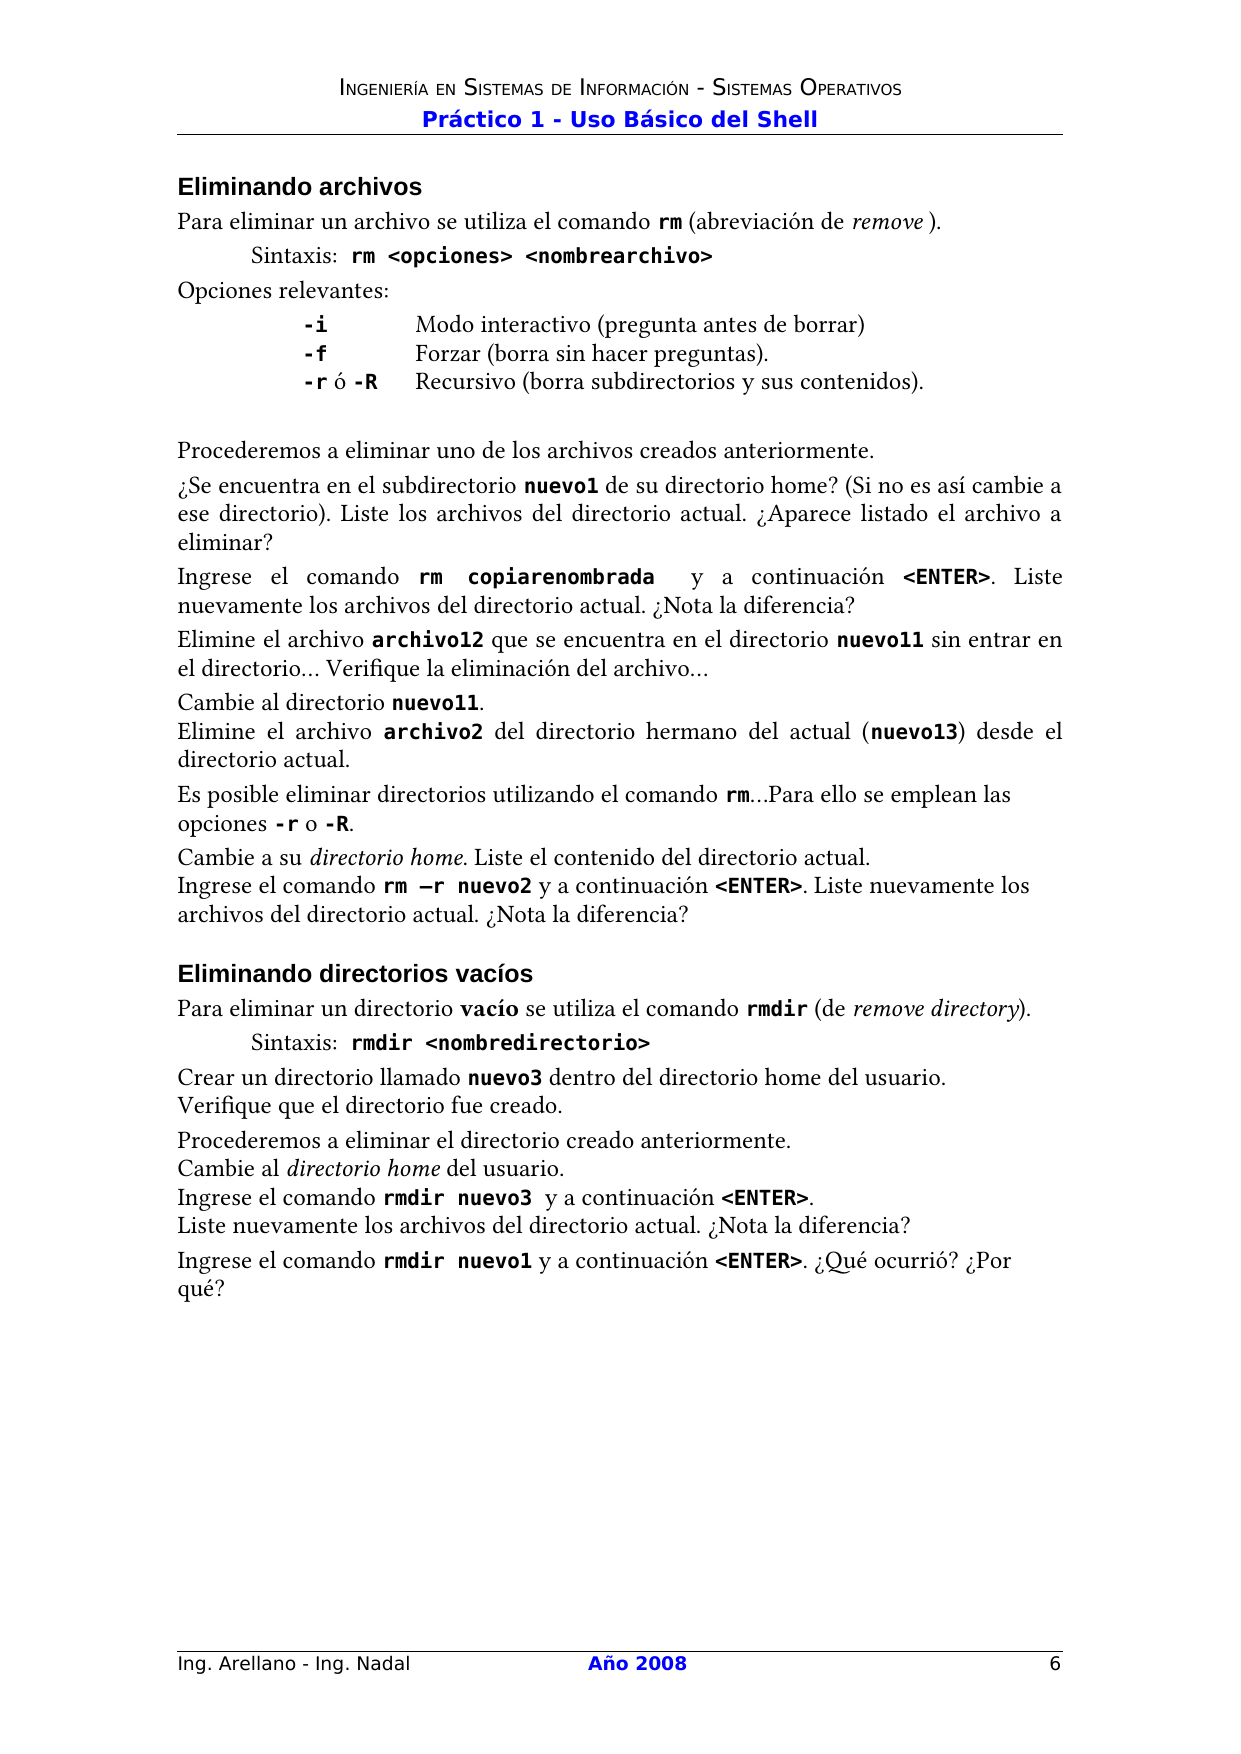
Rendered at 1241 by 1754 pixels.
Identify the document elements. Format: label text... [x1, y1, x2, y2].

text -i Modo interactivo (pregunta antes de borrar) -f Forzar (borra sin hacer preguntas). -r ó -R Recursivo (borra subdirectorios y sus contenidos). [177, 310, 1063, 396]
text Cambie a su directorio home. Liste el contenido del directorio actual. Ingrese el comando rm –r nuevo2 y a continuación <ENTER>. Liste nuevamente los archivos del directorio actual. ¿Nota la diferencia? [177, 843, 1063, 929]
text Para eliminar un directorio vacío se utiliza el comando rmdir (de remove directory). [177, 994, 1063, 1022]
text Sintaxis: rm <opciones> <nombrearchivo> [177, 241, 1063, 270]
text Procederemos a eliminar el directorio creado anteriormente. Cambie al directorio home del usuario. Ingrese el comando rmdir nuevo3 y a continuación <ENTER>. Liste nuevamente los archivos del directorio actual. ¿Nota la diferencia? [177, 1126, 1063, 1240]
text ¿Se encuentra en el subdirectorio nuevo1 de su directorio home? (Si no es así cambie a ese directorio). Liste los archivos del directorio actual. ¿Aparece listado el archivo a eliminar? [177, 471, 1063, 557]
text Cambie al directorio nuevo11. Elimine el archivo archivo2 del directorio hermano del actual (nuevo13) desde el directorio actual. [177, 688, 1063, 774]
text Ingrese el comando rmdir nuevo1 y a continuación <ENTER>. ¿Qué ocurrió? ¿Por qué? [177, 1246, 1063, 1303]
subtitle Eliminando directorios vacíos [177, 960, 1063, 988]
text Sintaxis: rmdir <nombredirectorio> [177, 1028, 1063, 1057]
subtitle Eliminando archivos [177, 173, 1063, 201]
text Ingrese el comando rm copiarenombrada y a continuación <ENTER>. Liste nuevamente los archivos del directorio actual. ¿Nota la diferencia? [177, 562, 1063, 619]
text Opciones relevantes: [177, 276, 1063, 304]
text Elimine el archivo archivo12 que se encuentra en el directorio nuevo11 sin entrar en el directorio... Verifique la eliminación del archivo... [177, 626, 1063, 683]
text Procederemos a eliminar uno de los archivos creados anteriormente. [177, 436, 1063, 465]
text Crear un directorio llamado nuevo3 dentro del directorio home del usuario. Verifique que el directorio fue creado. [177, 1063, 1063, 1120]
text Es posible eliminar directorios utilizando el comando rm...Para ello se emplean las opciones -r o -R. [177, 780, 1063, 837]
text Para eliminar un archivo se utiliza el comando rm (abreviación de remove ). [177, 207, 1063, 236]
